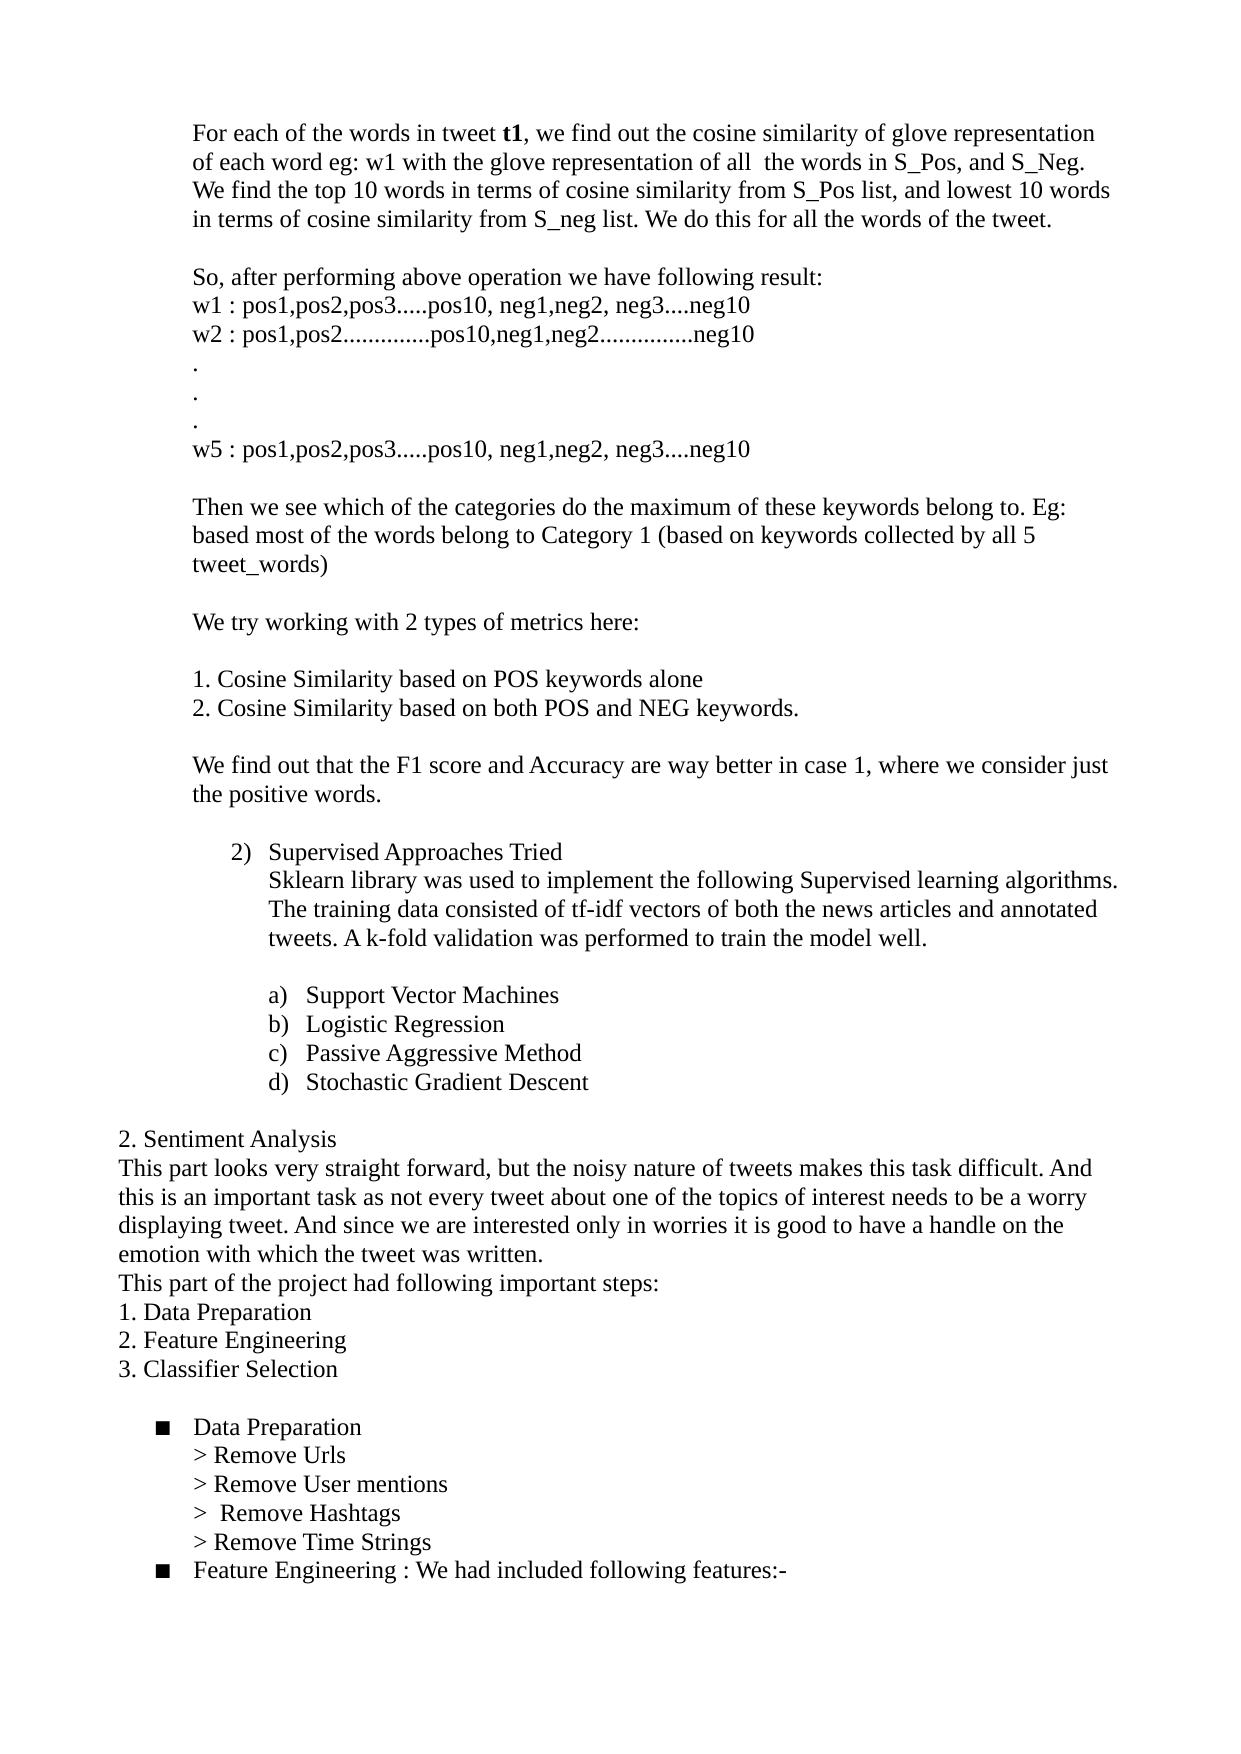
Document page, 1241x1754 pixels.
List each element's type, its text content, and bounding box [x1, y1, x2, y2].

text w2 : pos1,pos2..............pos10,neg1,neg2...............neg10 [118, 319, 1122, 348]
text w1 : pos1,pos2,pos3.....pos10, neg1,neg2, neg3....neg10 [118, 291, 1122, 319]
text . [118, 377, 1122, 406]
list > Remove Time Strings [156, 1527, 1122, 1556]
list Stochastic Gradient Descent [268, 1067, 1122, 1096]
text We find out that the F1 score and Accuracy are way better in case 1, where we consider just the positive words. [118, 751, 1122, 808]
text So, after performing above operation we have following result: [118, 262, 1122, 291]
list Support Vector Machines [268, 981, 1122, 1009]
text We try working with 2 types of metrics here: [118, 607, 1122, 636]
list Logistic Regression [268, 1009, 1122, 1038]
list The training data consisted of tf-idf vectors of both the news articles and annotated tweets. A k-fold validation was performed to train the model well. [231, 894, 1122, 952]
text 2. Sentiment Analysis [118, 1124, 1122, 1153]
list > Remove Urls [156, 1441, 1122, 1469]
text w5 : pos1,pos2,pos3.....pos10, neg1,neg2, neg3....neg10 [118, 434, 1122, 463]
text 1. Data Preparation [118, 1297, 1122, 1326]
list Passive Aggressive Method [268, 1038, 1122, 1067]
text 3. Classifier Selection [118, 1354, 1122, 1383]
text . [118, 348, 1122, 377]
text 2. Feature Engineering [118, 1326, 1122, 1354]
list Data Preparation [156, 1412, 1122, 1441]
text For each of the words in tweet t1, we find out the cosine similarity of glove representation of each word eg: w1 with the glove representation of all the words in S_Pos, and S_Neg. We find the top 10 words in terms of cosine similarity from S_Pos list, and lowest 10 words in terms of cosine similarity from S_neg list. We do this for all the words of the tweet. [118, 118, 1122, 233]
text 1. Cosine Similarity based on POS keywords alone [118, 664, 1122, 693]
text . [118, 406, 1122, 434]
list Supervised Approaches Tried [231, 837, 1122, 866]
list Feature Engineering : We had included following features:- [156, 1556, 1122, 1584]
text This part looks very straight forward, but the noisy nature of tweets makes this task difficult. And this is an important task as not every tweet about one of the topics of interest needs to be a worry displaying tweet. And since we are interested only in worries it is good to have a handle on the emotion with which the tweet was written. [118, 1153, 1122, 1268]
text This part of the project had following important steps: [118, 1268, 1122, 1297]
list > Remove User mentions [156, 1469, 1122, 1498]
text Then we see which of the categories do the maximum of these keywords belong to. Eg: based most of the words belong to Category 1 (based on keywords collected by all 5 tweet_words) [118, 492, 1122, 578]
list > Remove Hashtags [156, 1498, 1122, 1527]
list Sklearn library was used to implement the following Supervised learning algorithms. [231, 866, 1122, 894]
text 2. Cosine Similarity based on both POS and NEG keywords. [118, 693, 1122, 722]
